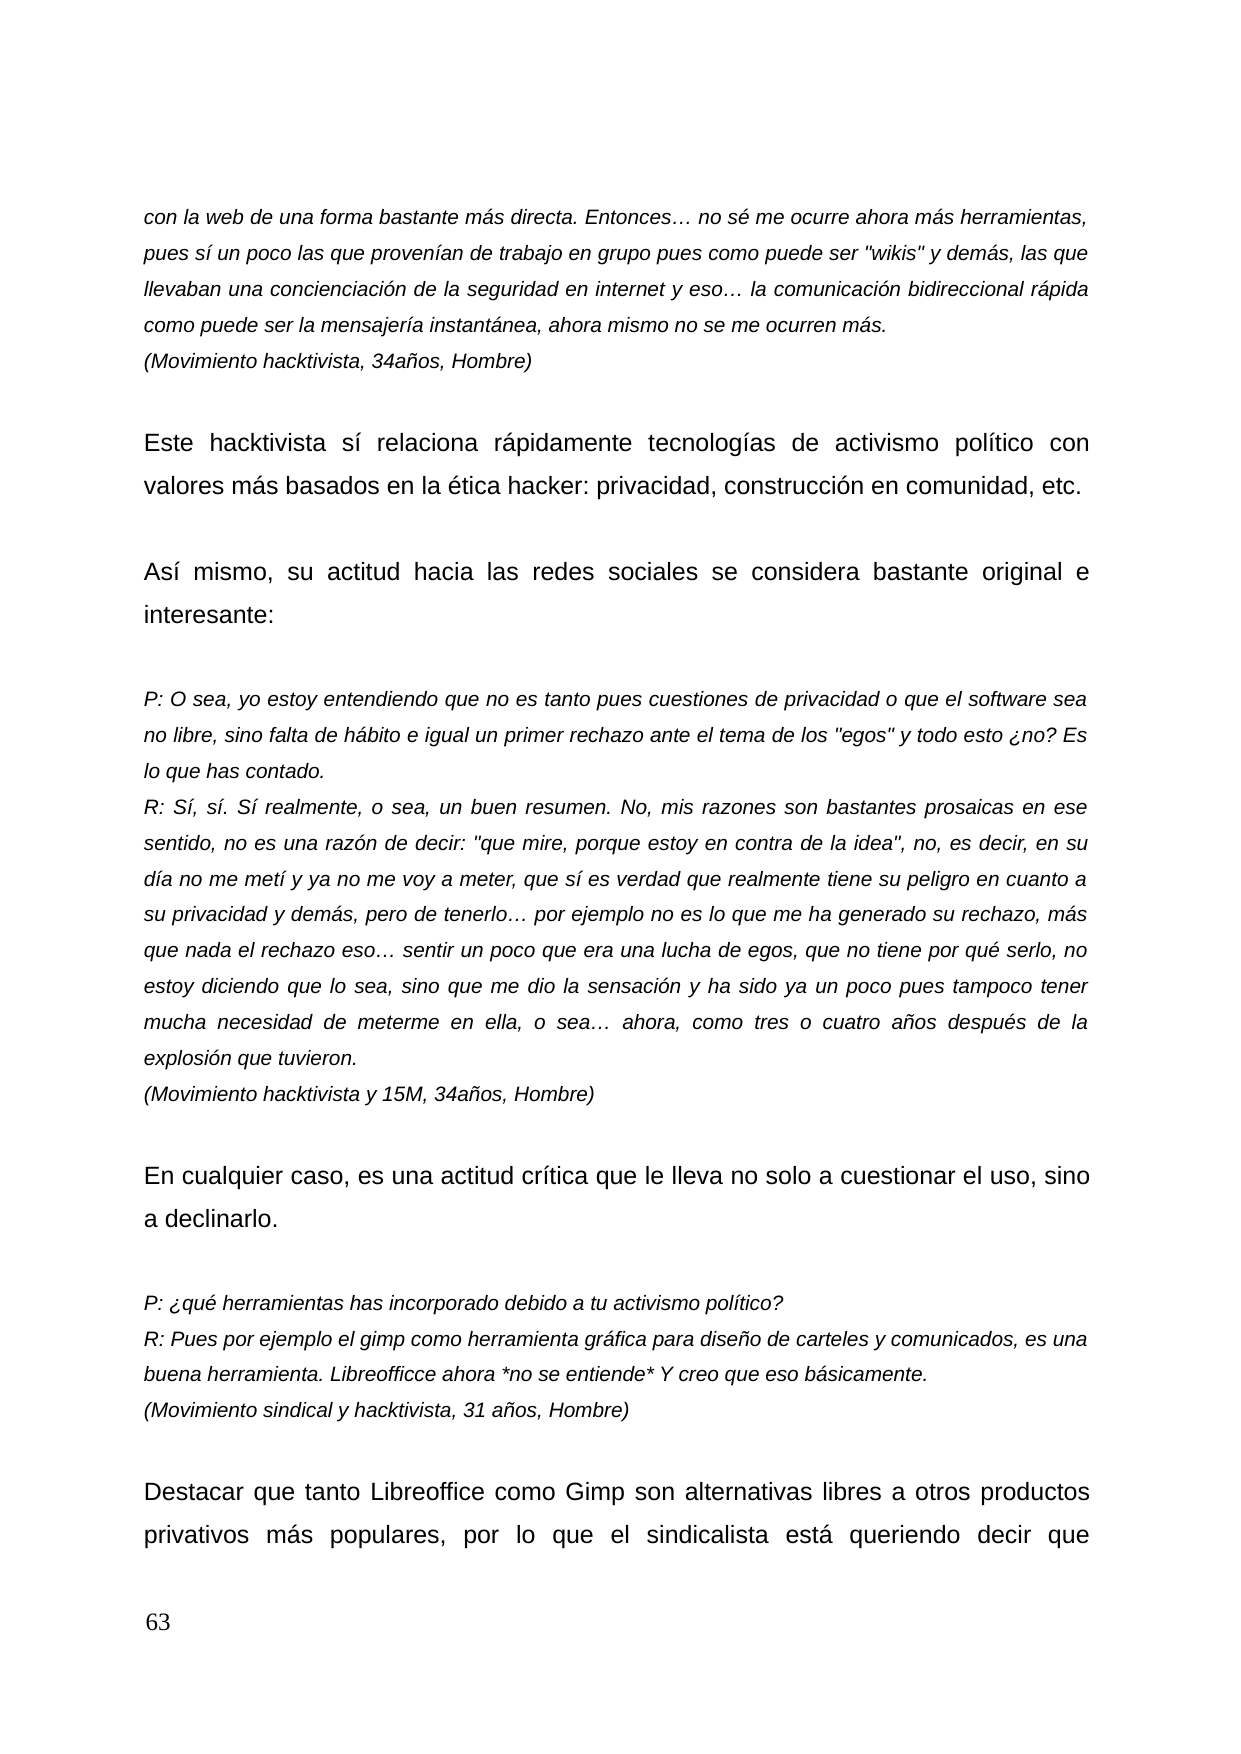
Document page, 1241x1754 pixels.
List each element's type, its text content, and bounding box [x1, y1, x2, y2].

text P: O sea, yo estoy entendiendo que no es tanto pues cuestiones de privacidad o que el software sea no libre, sino falta de hábito e igual un primer rechazo ante el tema de los "egos" y todo esto ¿no? Es lo que has contado. [144, 687, 1092, 782]
text con la web de una forma bastante más directa. Entonces… no sé me ocurre ahora más herramientas, pues sí un poco las que provenían de trabajo en grupo pues como puede ser "wikis" y demás, las que llevaban una concienciación de la seguridad en internet y eso… la comunicación bidireccional rápida como puede ser la mensajería instantánea, ahora mismo no se me ocurren más. [144, 205, 1092, 337]
text (Movimiento hacktivista y 15M, 34años, Hombre) [144, 1082, 1092, 1106]
text P: ¿qué herramientas has incorporado debido a tu activismo político? [144, 1290, 1092, 1314]
text Este hacktivista sí relaciona rápidamente tecnologías de activismo político con valores más basados en la ética hacker: privacidad, construcción en comunidad, etc. [144, 428, 1092, 500]
text Así mismo, su actitud hacia las redes sociales se considera bastante original e interesante: [144, 557, 1092, 629]
text R: Sí, sí. Sí realmente, o sea, un buen resumen. No, mis razones son bastantes prosaicas en ese sentido, no es una razón de decir: "que mire, porque estoy en contra de la idea", no, es decir, en su día no me metí y ya no me voy a meter, que sí es verdad que realmente tiene su peligro en cuanto a su privacidad y demás, pero de tenerlo… por ejemplo no es lo que me ha generado su rechazo, más que nada el rechazo eso… sentir un poco que era una lucha de egos, que no tiene por qué serlo, no estoy diciendo que lo sea, sino que me dio la sensación y ha sido ya un poco pues tampoco tener mucha necesidad de meterme en ella, o sea… ahora, como tres o cuatro años después de la explosión que tuvieron. [144, 794, 1092, 1070]
text R: Pues por ejemplo el gimp como herramienta gráfica para diseño de carteles y comunicados, es una buena herramienta. Libreofficce ahora *no se entiende* Y creo que eso básicamente. [144, 1326, 1092, 1386]
text En cualquier caso, es una actitud crítica que le lleva no solo a cuestionar el uso, sino a declinarlo. [144, 1161, 1092, 1233]
text (Movimiento sindical y hacktivista, 31 años, Hombre) [144, 1398, 1092, 1422]
text Destacar que tanto Libreoffice como Gimp son alternativas libres a otros productos privativos más populares, por lo que el sindicalista está queriendo decir que [144, 1477, 1092, 1549]
text (Movimiento hacktivista, 34años, Hombre) [144, 349, 1092, 373]
